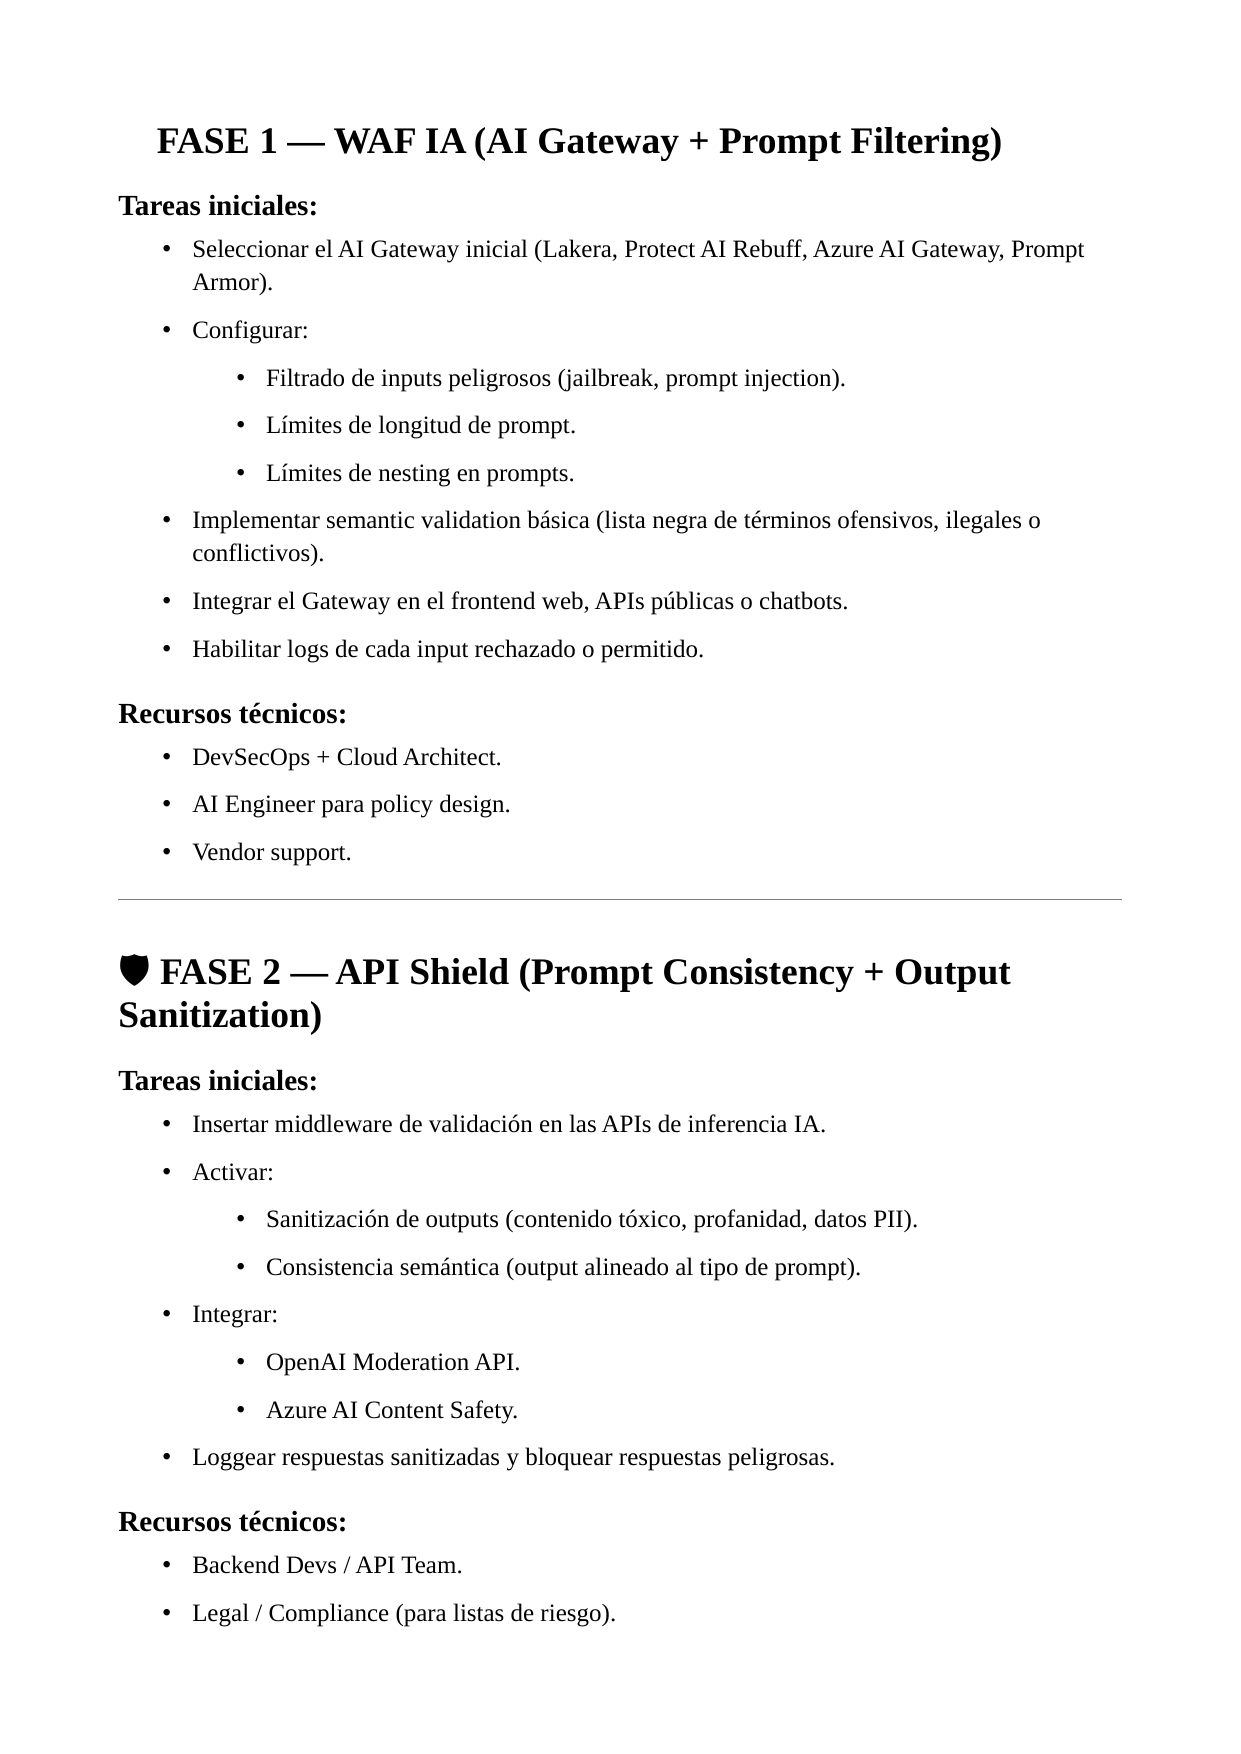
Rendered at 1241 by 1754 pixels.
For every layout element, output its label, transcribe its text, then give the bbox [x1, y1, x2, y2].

list Vendor support. [162, 837, 1122, 866]
subtitle 🔐 FASE 1 — WAF IA (AI Gateway + Prompt Filtering) [118, 118, 1122, 161]
list Sanitización de outputs (contenido tóxico, profanidad, datos PII). [236, 1204, 1122, 1233]
list Insertar middleware de validación en las APIs de inferencia IA. [162, 1109, 1122, 1138]
subtitle 🛡 FASE 2 — API Shield (Prompt Consistency + Output Sanitization) [118, 950, 1122, 1036]
subtitle Tareas iniciales: [118, 1063, 1122, 1097]
list Integrar el Gateway en el frontend web, APIs públicas o chatbots. [162, 586, 1122, 615]
list Activar: [162, 1157, 1122, 1186]
list AI Engineer para policy design. [162, 789, 1122, 818]
list Backend Devs / API Team. [162, 1551, 1122, 1579]
list OpenAI Moderation API. [236, 1347, 1122, 1376]
list Consistencia semántica (output alineado al tipo de prompt). [236, 1252, 1122, 1281]
subtitle Tareas iniciales: [118, 188, 1122, 222]
list Habilitar logs de cada input rechazado o permitido. [162, 634, 1122, 662]
list Configurar: [162, 315, 1122, 344]
subtitle Recursos técnicos: [118, 696, 1122, 729]
list Azure AI Content Safety. [236, 1395, 1122, 1423]
list Límites de longitud de prompt. [236, 410, 1122, 439]
list DevSecOps + Cloud Architect. [162, 742, 1122, 771]
list Loggear respuestas sanitizadas y bloquear respuestas peligrosas. [162, 1442, 1122, 1471]
list Seleccionar el AI Gateway inicial (Lakera, Protect AI Rebuff, Azure AI Gateway, Prompt Armor). [162, 234, 1122, 296]
list Filtrado de inputs peligrosos (jailbreak, prompt injection). [236, 363, 1122, 391]
list Límites de nesting en prompts. [236, 458, 1122, 487]
list Integrar: [162, 1299, 1122, 1328]
list Legal / Compliance (para listas de riesgo). [162, 1598, 1122, 1627]
subtitle Recursos técnicos: [118, 1504, 1122, 1538]
list Implementar semantic validation básica (lista negra de términos ofensivos, ilegales o conflictivos). [162, 505, 1122, 567]
